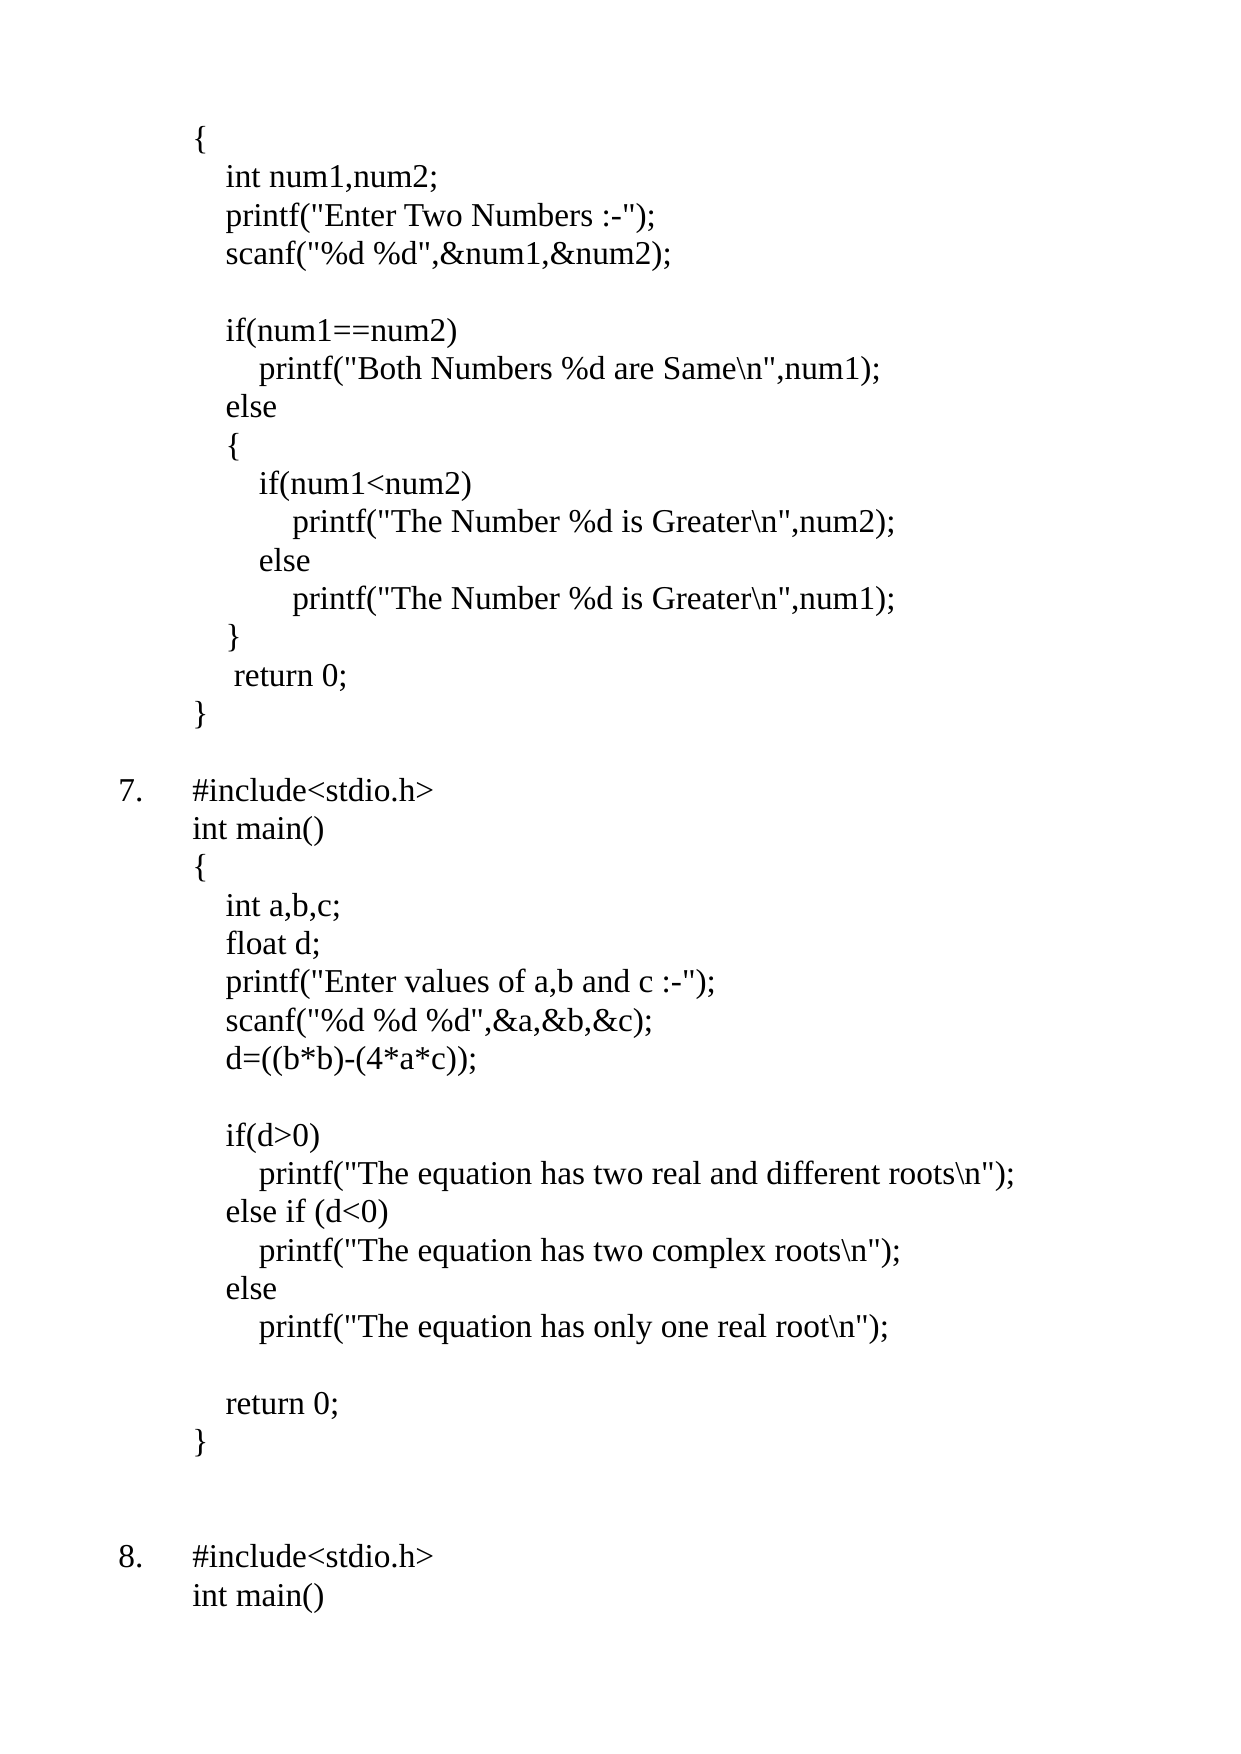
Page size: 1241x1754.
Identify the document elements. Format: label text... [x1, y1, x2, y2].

text printf("The Number %d is Greater\n",num1); [118, 578, 1122, 616]
text else if (d<0) [118, 1191, 1122, 1230]
text else [118, 1268, 1122, 1306]
text } [118, 693, 1122, 731]
text d=((b*b)-(4*a*c)); [118, 1038, 1122, 1076]
text if(num1<num2) [118, 463, 1122, 501]
text if(num1==num2) [118, 310, 1122, 348]
text printf("The equation has two complex roots\n"); [118, 1230, 1122, 1268]
text printf("Enter Two Numbers :-"); [118, 195, 1122, 233]
text int main() [118, 1575, 1122, 1613]
text { [118, 846, 1122, 885]
text return 0; [118, 655, 1122, 693]
text if(d>0) [118, 1115, 1122, 1153]
text printf("Both Numbers %d are Same\n",num1); [118, 348, 1122, 386]
text else [118, 540, 1122, 578]
text printf("The equation has two real and different roots\n"); [118, 1153, 1122, 1191]
text } [118, 1421, 1122, 1460]
text } [118, 616, 1122, 655]
text return 0; [118, 1383, 1122, 1421]
text { [118, 118, 1122, 156]
text float d; [118, 923, 1122, 961]
text int num1,num2; [118, 156, 1122, 195]
text int a,b,c; [118, 885, 1122, 923]
text else [118, 386, 1122, 425]
text { [118, 425, 1122, 463]
text int main() [118, 808, 1122, 846]
text 7. #include<stdio.h> [118, 770, 1122, 808]
text 8. #include<stdio.h> [118, 1536, 1122, 1575]
text scanf("%d %d %d",&a,&b,&c); [118, 1000, 1122, 1038]
text printf("The Number %d is Greater\n",num2); [118, 501, 1122, 540]
text printf("The equation has only one real root\n"); [118, 1306, 1122, 1345]
text scanf("%d %d",&num1,&num2); [118, 233, 1122, 271]
text printf("Enter values of a,b and c :-"); [118, 961, 1122, 1000]
